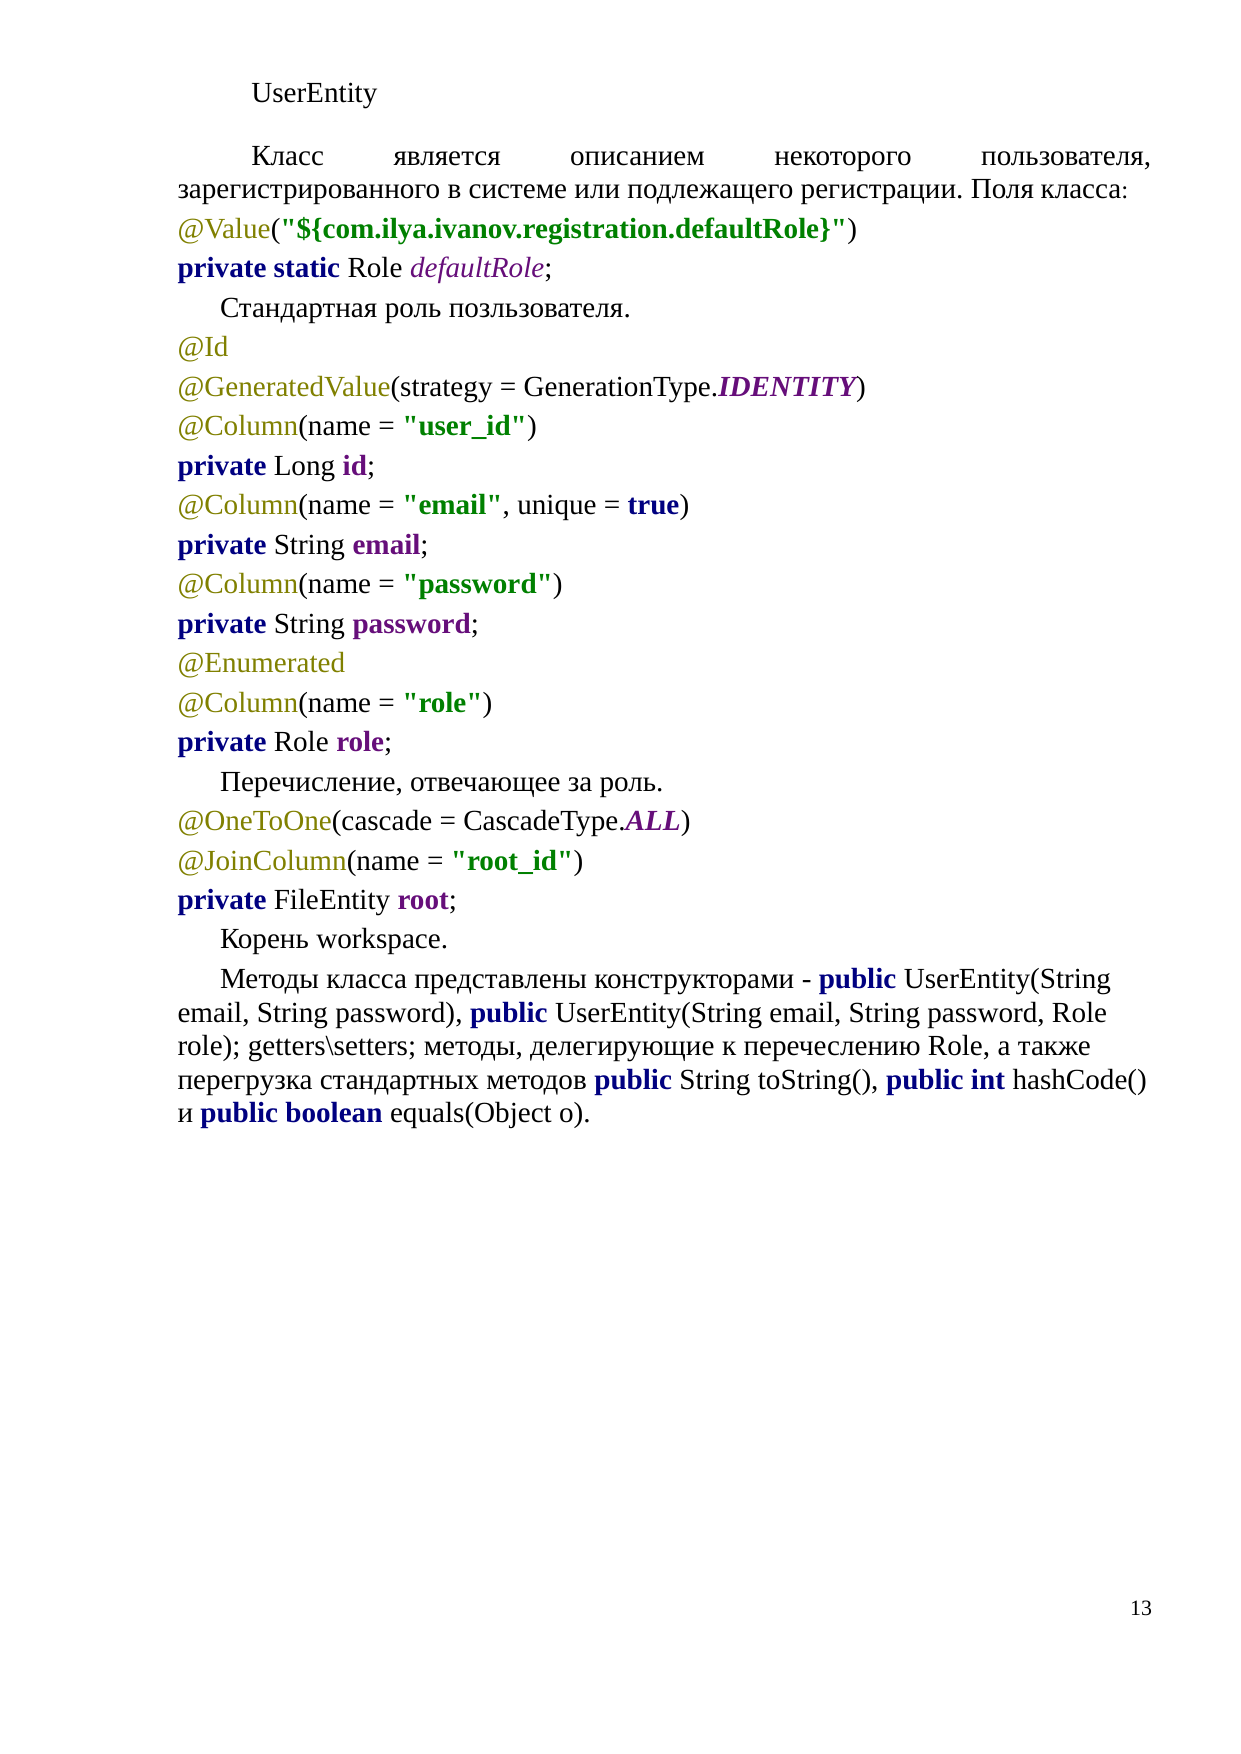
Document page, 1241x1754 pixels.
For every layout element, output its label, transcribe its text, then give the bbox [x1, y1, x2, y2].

text private Role role; [177, 724, 1152, 758]
text private FileEntity root; [177, 882, 1152, 916]
text Перечисление, отвечающее за роль. [177, 764, 1152, 797]
text UserEntity [251, 75, 1152, 108]
text @Enumerated [177, 645, 1152, 679]
text @JoinColumn(name = "root_id") [177, 843, 1152, 876]
text private String password; [177, 606, 1152, 639]
text @Value("${com.ilya.ivanov.registration.defaultRole}") [177, 211, 1152, 244]
text Методы класса представлены конструкторами - public UserEntity(String email, String password), public UserEntity(String email, String password, Role role); getters\setters; методы, делегирующие к перечеслению Role, а также перегрузка стандартных методов public String toString(), public int hashCode() и public boolean equals(Object o). [177, 961, 1152, 1129]
text @Column(name = "user_id") [177, 408, 1152, 442]
text Стандартная роль позльзователя. [177, 290, 1152, 323]
text @Id [177, 329, 1152, 363]
text private String email; [177, 527, 1152, 560]
text @Column(name = "role") [177, 685, 1152, 718]
text @GeneratedValue(strategy = GenerationType.IDENTITY) [177, 369, 1152, 402]
text Корень workspace. [177, 922, 1152, 955]
text Класс является описанием некоторого пользователя, зарегистрированного в системе или подлежащего регистрации. Поля класса: [177, 138, 1152, 205]
text @OneToOne(cascade = CascadeType.ALL) [177, 803, 1152, 837]
text @Column(name = "email", unique = true) [177, 487, 1152, 521]
text private Long id; [177, 448, 1152, 481]
text private static Role defaultRole; [177, 251, 1152, 284]
text @Column(name = "password") [177, 566, 1152, 600]
